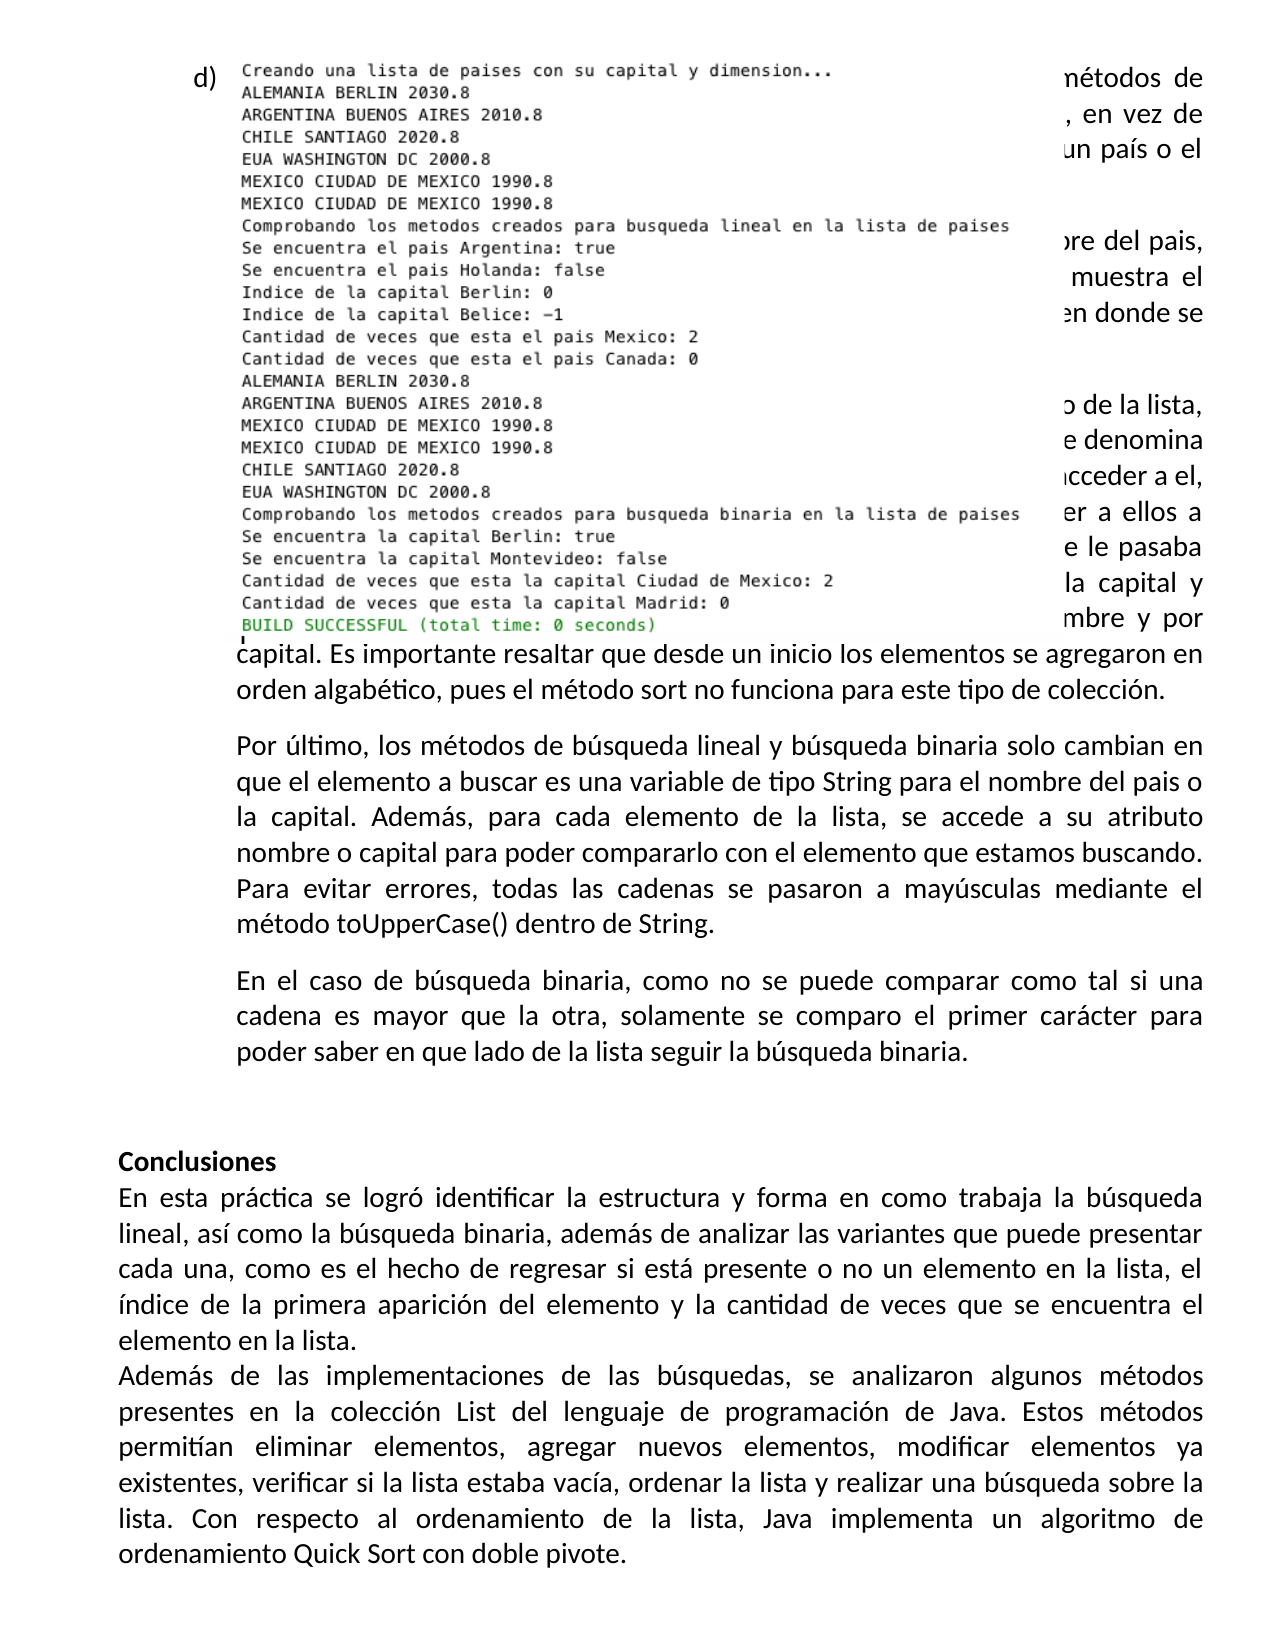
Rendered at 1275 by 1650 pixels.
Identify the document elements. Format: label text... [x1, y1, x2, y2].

text Primero se definió la clase Pais, la cual tiene como atributos el nombre del pais, nombre de la capital y el tamaño. Como métodos tiene uno que muestra el nombre del país y su tamaño. El otro método es de tipo constructor, en donde se inicializan los atributos. [1065, 222, 1205, 365]
text Por último, los métodos de búsqueda lineal y búsqueda binaria solo cambian en que el elemento a buscar es una variable de tipo String para el nombre del pais o la capital. Además, para cada elemento de la lista, se accede a su atributo nombre o capital para poder compararlo con el elemento que estamos buscando. Para evitar errores, todas las cadenas se pasaron a mayúsculas mediante el método toUpperCase() dentro de String. [236, 727, 1205, 941]
text Se creó una lista de objetos de tipo Pais, en donde para cada elemento de la lista, se agregaba una referencia «fantasma» de un objeto de tipo Pais. Se le denomina como referencia fantasma pues no tiene un identificador para poder acceder a el, sin embargo, no se necesita para este caso, pues se pueden acceder a ellos a través de la lista. Cada que se creaba una nueva instancia de Pais, se le pasaba como argumentos al constructor el nombre del pais, nombre de la capital y tamaño respectivamente, con la finalidad de poder buscar por nombre y por capital. Es importante resaltar que desde un inicio los elementos se agregaron en orden algabético, pues el método sort no funciona para este tipo de colección. [236, 386, 1205, 706]
list Ejercicio 4: Para este ejercicio se pedía implementar los mismos métodos de búsqueda lineal y de búsqueda binaria, pero con el cambio de que, en vez de buscar un entero en una lista de enteros, se buscaría el nombre de un país o el nombre de la capital de un país en una lista de objetos de tipo país. [1065, 59, 1205, 202]
text En esta práctica se logró identificar la estructura y forma en como trabaja la búsqueda lineal, así como la búsqueda binaria, además de analizar las variantes que puede presentar cada una, como es el hecho de regresar si está presente o no un elemento en la lista, el índice de la primera aparición del elemento y la cantidad de veces que se encuentra el elemento en la lista. [118, 1179, 1205, 1357]
text En el caso de búsqueda binaria, como no se puede comparar como tal si una cadena es mayor que la otra, solamente se comparo el primer carácter para poder saber en que lado de la lista seguir la búsqueda binaria. [236, 962, 1205, 1069]
text Conclusiones [118, 1143, 1205, 1179]
text Además de las implementaciones de las búsquedas, se analizaron algunos métodos presentes en la colección List del lenguaje de programación de Java. Estos métodos permitían eliminar elementos, agregar nuevos elementos, modificar elementos ya existentes, verificar si la lista estaba vacía, ordenar la lista y realizar una búsqueda sobre la lista. Con respecto al ordenamiento de la lista, Java implementa un algoritmo de ordenamiento Quick Sort con doble pivote. [118, 1357, 1205, 1571]
